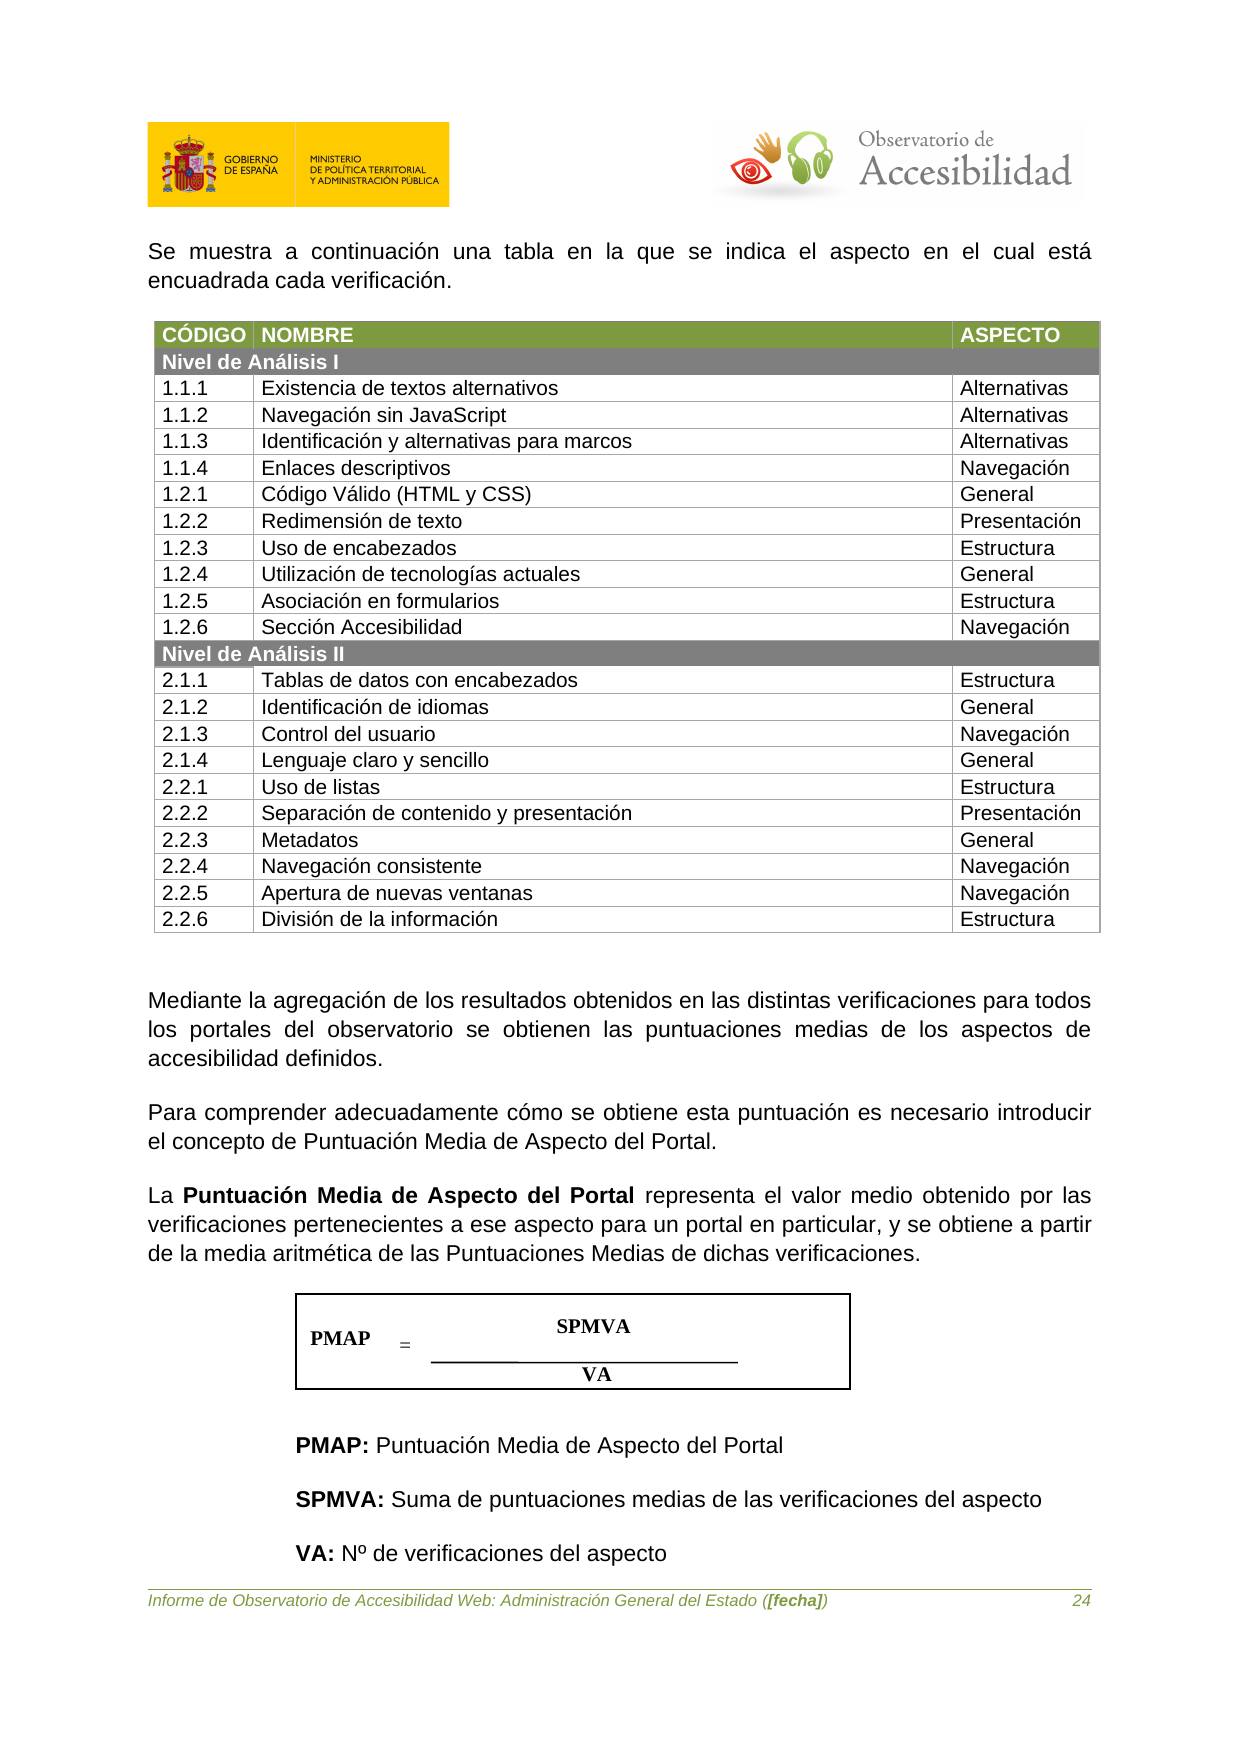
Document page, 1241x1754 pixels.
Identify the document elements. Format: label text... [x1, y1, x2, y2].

table_cell Estructura [953, 588, 1099, 613]
table_cell 1.1.1 [155, 375, 253, 401]
table_cell 2.1.3 [155, 721, 253, 746]
table_cell 1.2.1 [155, 482, 253, 507]
table_cell Navegación [953, 455, 1099, 481]
table_cell 1.2.5 [155, 588, 253, 613]
table_cell General [953, 694, 1099, 719]
table_cell Enlaces descriptivos [254, 455, 952, 481]
text VA: Nº de verificaciones del aspecto [295, 1540, 1092, 1567]
text La Puntuación Media de Aspecto del Portal representa el valor medio obtenido por las verificaciones pertenecientes a ese aspecto para un portal en particular, y se obtiene a partir de la media aritmética de las Puntuaciones Medias de dichas verificaciones. [148, 1182, 1092, 1266]
table_cell Estructura [953, 666, 1099, 693]
table_cell General [953, 482, 1099, 507]
table_cell Tablas de datos con encabezados [254, 666, 952, 693]
table_cell 2.2.1 [155, 774, 253, 799]
table_cell Presentación [953, 508, 1099, 534]
table_cell Navegación [953, 614, 1099, 640]
table_cell 1.2.3 [155, 535, 253, 560]
table_cell 2.1.1 [155, 668, 253, 693]
table_cell 1.2.6 [155, 614, 253, 640]
table_cell Estructura [953, 907, 1099, 932]
table_cell Alternativas [953, 429, 1099, 454]
table_header CÓDIGO [155, 322, 253, 348]
table_cell Lenguaje claro y sencillo [254, 747, 952, 773]
table_cell Estructura [953, 774, 1099, 799]
table_cell 1.1.3 [155, 429, 253, 454]
table_cell Nivel de Análisis II [155, 641, 1099, 666]
text PMAP: Puntuación Media de Aspecto del Portal [295, 1432, 1092, 1459]
text Para comprender adecuadamente cómo se obtiene esta puntuación es necesario introducir el concepto de Puntuación Media de Aspecto del Portal. [148, 1099, 1092, 1154]
table_cell Alternativas [953, 375, 1099, 401]
table_header NOMBRE [254, 322, 952, 348]
table_cell 1.1.4 [155, 455, 253, 481]
table_cell Nivel de Análisis I [155, 349, 1099, 374]
table_cell Control del usuario [254, 721, 952, 746]
table_cell Identificación de idiomas [254, 694, 952, 719]
table_cell Utilización de tecnologías actuales [254, 561, 952, 587]
table_cell Estructura [953, 535, 1099, 560]
table_cell Separación de contenido y presentación [254, 800, 952, 826]
table_cell 2.2.2 [155, 800, 253, 826]
table_cell 1.2.2 [155, 508, 253, 534]
table_cell 2.2.4 [155, 854, 253, 879]
table_cell 2.2.6 [155, 907, 253, 932]
table_cell Uso de encabezados [254, 535, 952, 560]
table_cell 1.2.4 [155, 561, 253, 587]
text Se muestra a continuación una tabla en la que se indica el aspecto en el cual está encuadrada cada verificación. [148, 238, 1092, 293]
table_cell Redimensión de texto [254, 508, 952, 534]
table_cell Existencia de textos alternativos [254, 375, 952, 401]
table_cell 1.1.2 [155, 402, 253, 427]
table_cell Metadatos [254, 827, 952, 852]
table_cell Alternativas [953, 402, 1099, 427]
table_cell División de la información [254, 907, 952, 932]
table_cell 2.1.2 [155, 694, 253, 719]
table_cell Sección Accesibilidad [254, 614, 952, 640]
table_cell 2.2.3 [155, 827, 253, 852]
table_cell General [953, 561, 1099, 587]
text Mediante la agregación de los resultados obtenidos en las distintas verificaciones para todos los portales del observatorio se obtienen las puntuaciones medias de los aspectos de accesibilidad definidos. [148, 987, 1092, 1071]
table_cell Navegación consistente [254, 854, 952, 879]
table_cell General [953, 827, 1099, 852]
table_cell Asociación en formularios [254, 588, 952, 613]
table_cell General [953, 747, 1099, 773]
table_cell Identificación y alternativas para marcos [254, 429, 952, 454]
table_cell Presentación [953, 800, 1099, 826]
table_cell 2.2.5 [155, 880, 253, 906]
table_cell Código Válido (HTML y CSS) [254, 482, 952, 507]
table_cell Navegación [953, 721, 1099, 746]
table_cell Navegación [953, 880, 1099, 906]
table_cell Navegación [953, 854, 1099, 879]
table_cell Uso de listas [254, 774, 952, 799]
table_header ASPECTO [953, 322, 1099, 348]
text SPMVA: Suma de puntuaciones medias de las verificaciones del aspecto [295, 1486, 1092, 1513]
table_cell Navegación sin JavaScript [254, 402, 952, 427]
table_cell Apertura de nuevas ventanas [254, 880, 952, 906]
table_cell 2.1.4 [155, 747, 253, 773]
